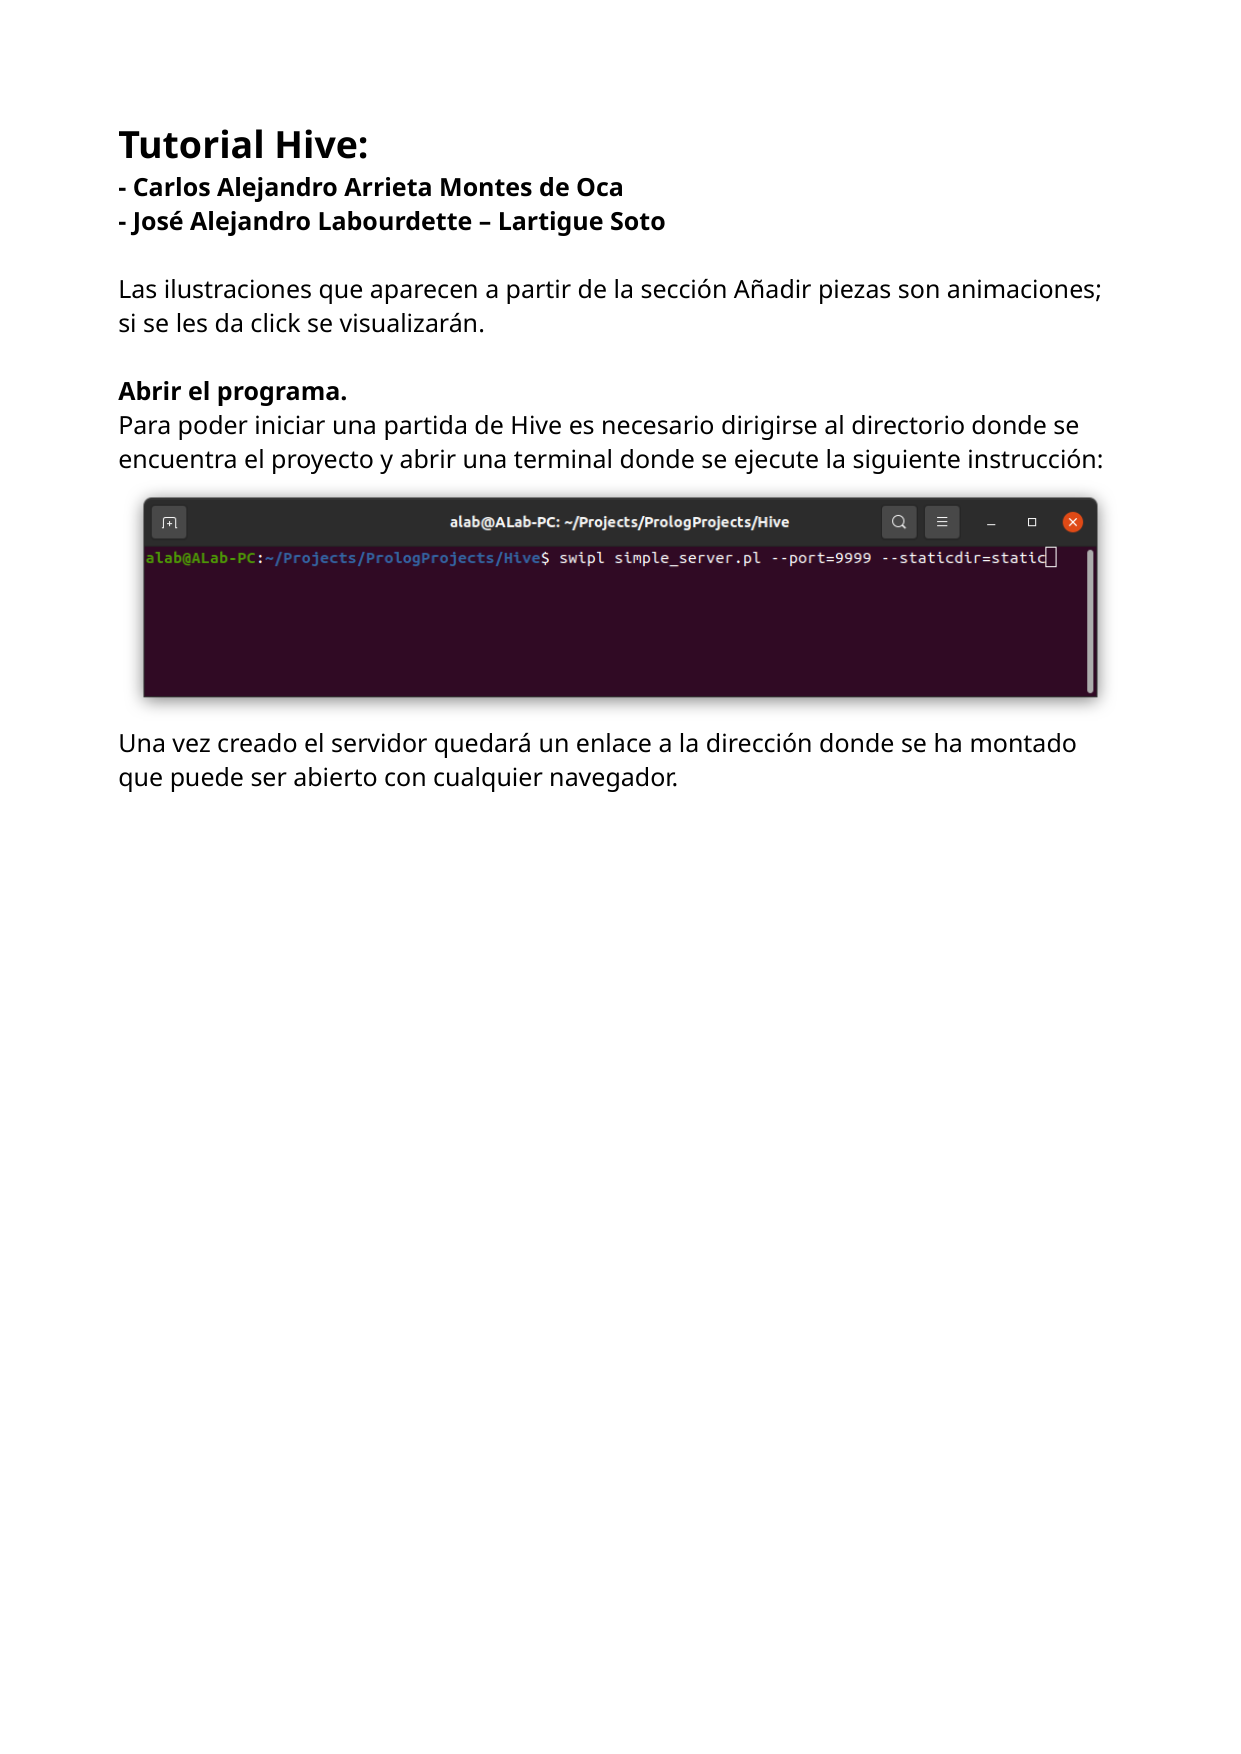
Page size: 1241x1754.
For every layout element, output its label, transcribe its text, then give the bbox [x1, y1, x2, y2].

text Las ilustraciones que aparecen a partir de la sección Añadir piezas son animaciones; si se les da click se visualizarán. [118, 271, 1122, 339]
text Abrir el programa. [118, 373, 1122, 408]
picture [118, 475, 1123, 726]
text Una vez creado el servidor quedará un enlace a la dirección donde se ha montado que puede ser abierto con cualquier navegador. [118, 726, 1122, 794]
text - José Alejandro Labourdette – Lartigue Soto [118, 203, 1122, 237]
text Tutorial Hive: [118, 118, 1122, 169]
text Para poder iniciar una partida de Hive es necesario dirigirse al directorio donde se encuentra el proyecto y abrir una terminal donde se ejecute la siguiente instrucción: [118, 408, 1122, 475]
text - Carlos Alejandro Arrieta Montes de Oca [118, 169, 1122, 203]
